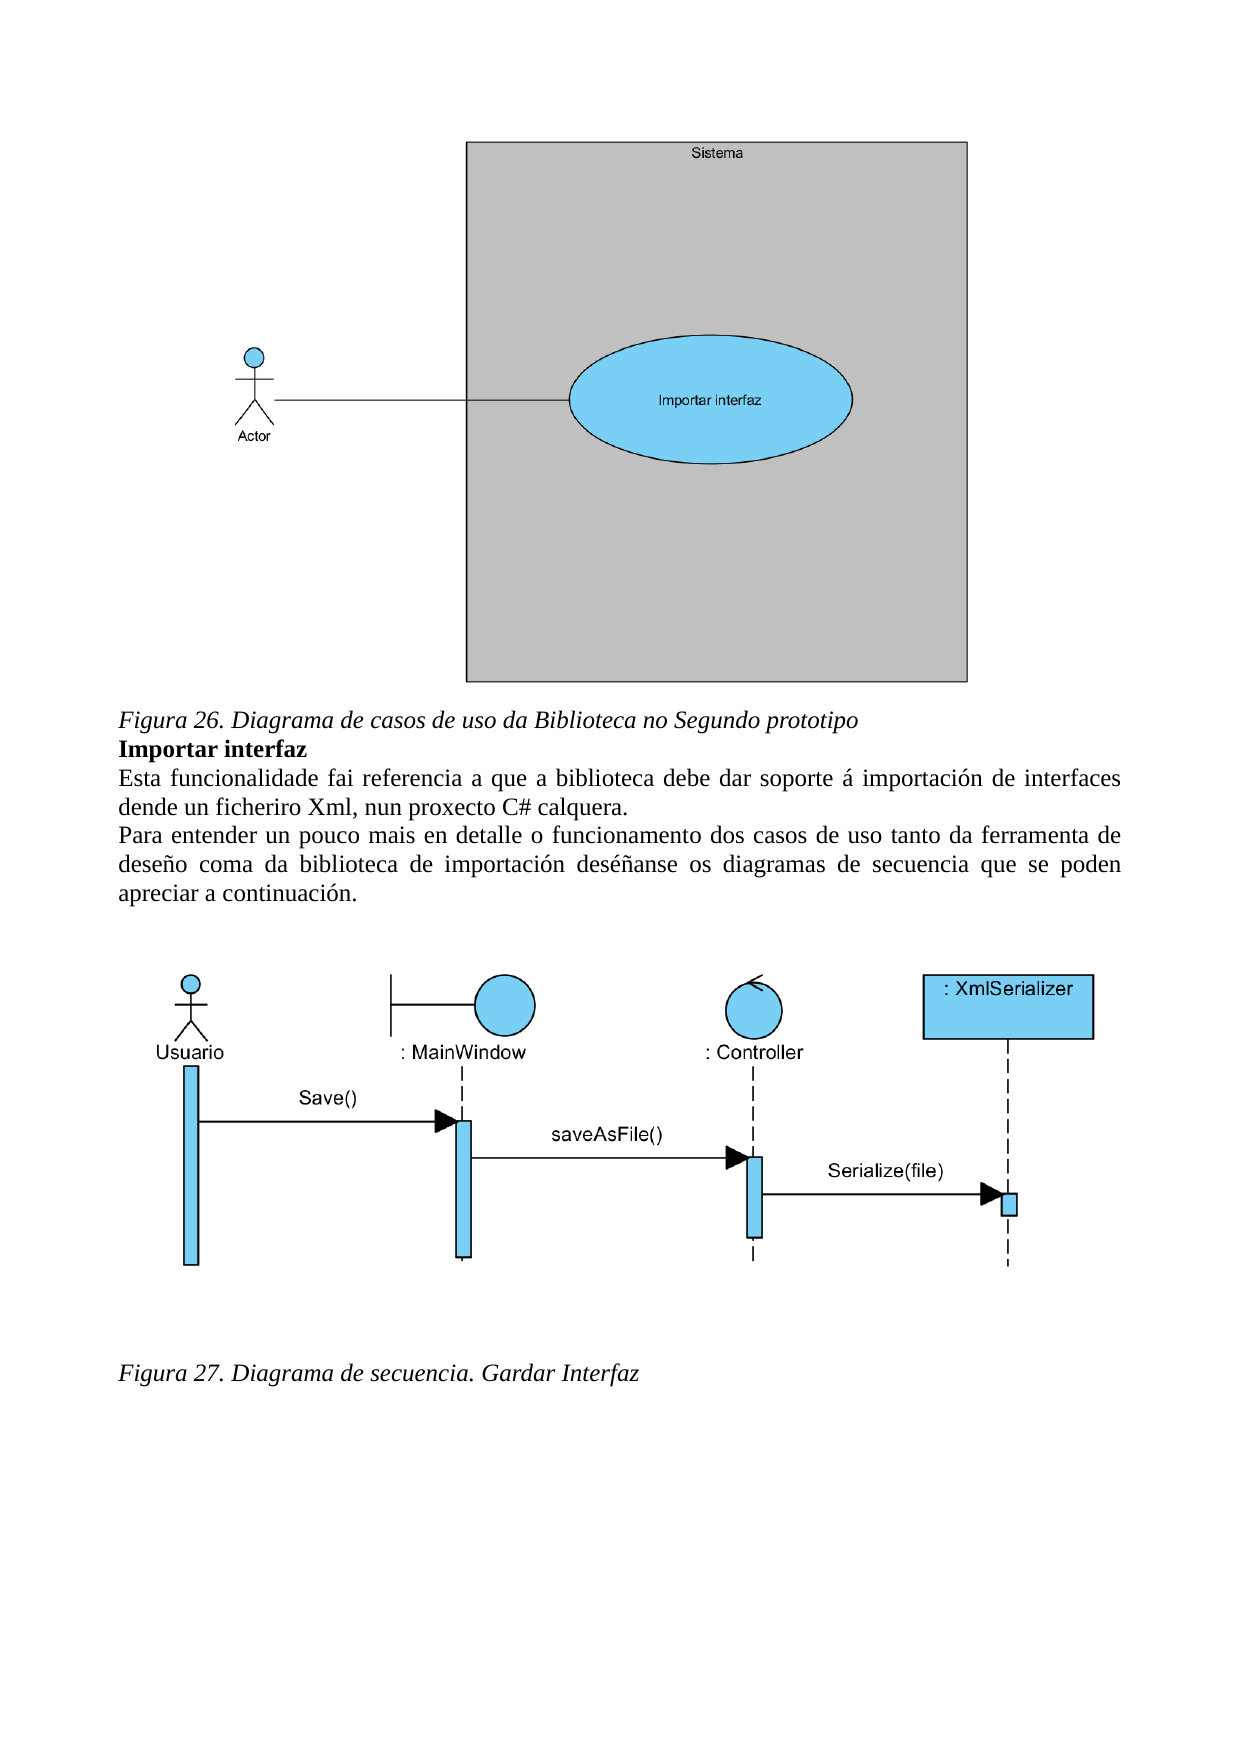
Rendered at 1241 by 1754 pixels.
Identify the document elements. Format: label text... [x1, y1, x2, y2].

text Importar interfaz [118, 734, 1122, 763]
picture [118, 919, 1123, 1359]
picture [118, 130, 1123, 706]
text Para entender un pouco mais en detalle o funcionamento dos casos de uso tanto da ferramenta de deseño coma da biblioteca de importación deséñanse os diagramas de secuencia que se poden apreciar a continuación. [118, 820, 1122, 907]
text Figura 26. Diagrama de casos de uso da Biblioteca no Segundo prototipo [118, 706, 1122, 734]
text Figura 27. Diagrama de secuencia. Gardar Interfaz [118, 1359, 1122, 1387]
text Esta funcionalidade fai referencia a que a biblioteca debe dar soporte á importación de interfaces dende un ficheriro Xml, nun proxecto C# calquera. [118, 763, 1122, 820]
